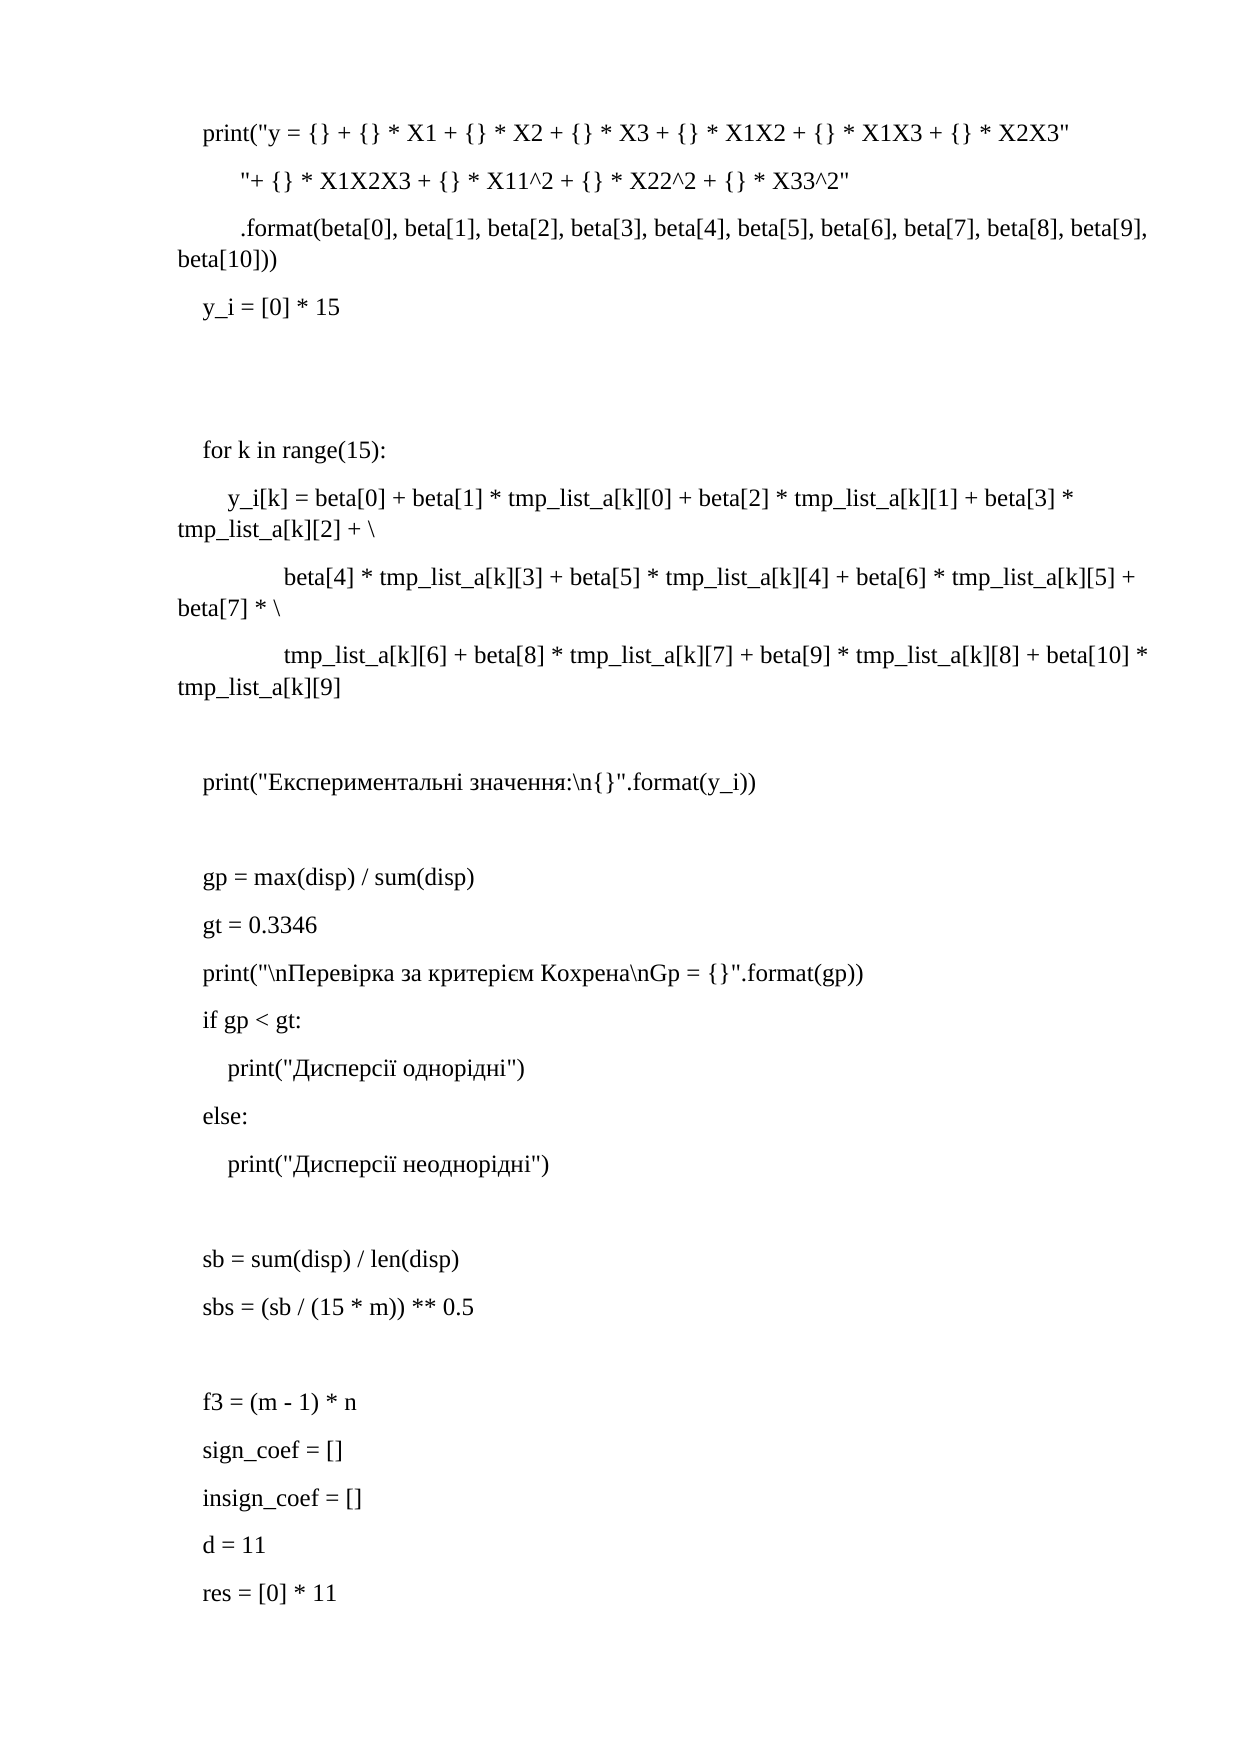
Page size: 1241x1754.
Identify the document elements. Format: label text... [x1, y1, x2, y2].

text sign_coef = [] [177, 1435, 1152, 1464]
text print("Дисперсії однорідні") [177, 1053, 1152, 1082]
text y_i = [0] * 15 [177, 292, 1152, 321]
text for k in range(15): [177, 435, 1152, 464]
text res = [0] * 11 [177, 1578, 1152, 1607]
text else: [177, 1101, 1152, 1130]
text print("Дисперсії неоднорідні") [177, 1149, 1152, 1177]
text y_i[k] = beta[0] + beta[1] * tmp_list_a[k][0] + beta[2] * tmp_list_a[k][1] + beta[3] * tmp_list_a[k][2] + \ [177, 483, 1152, 543]
text beta[4] * tmp_list_a[k][3] + beta[5] * tmp_list_a[k][4] + beta[6] * tmp_list_a[k][5] + beta[7] * \ [177, 562, 1152, 622]
text gt = 0.3346 [177, 910, 1152, 939]
text gp = max(disp) / sum(disp) [177, 862, 1152, 891]
text "+ {} * Х1Х2X3 + {} * X11^2 + {} * X22^2 + {} * X33^2" [177, 166, 1152, 194]
text print("\nПеревірка за критерієм Кохрена\nGp = {}".format(gp)) [177, 958, 1152, 987]
text insign_coef = [] [177, 1483, 1152, 1511]
text tmp_list_a[k][6] + beta[8] * tmp_list_a[k][7] + beta[9] * tmp_list_a[k][8] + beta[10] * tmp_list_a[k][9] [177, 641, 1152, 700]
text f3 = (m - 1) * n [177, 1387, 1152, 1416]
text print("y = {} + {} * X1 + {} * X2 + {} * X3 + {} * Х1X2 + {} * Х1X3 + {} * Х2X3" [177, 118, 1152, 147]
text .format(beta[0], beta[1], beta[2], beta[3], beta[4], beta[5], beta[6], beta[7], beta[8], beta[9], beta[10])) [177, 213, 1152, 273]
text sb = sum(disp) / len(disp) [177, 1244, 1152, 1273]
text if gp < gt: [177, 1006, 1152, 1034]
text sbs = (sb / (15 * m)) ** 0.5 [177, 1292, 1152, 1321]
text d = 11 [177, 1530, 1152, 1559]
text print("Експериментальні значення:\n{}".format(y_i)) [177, 767, 1152, 796]
